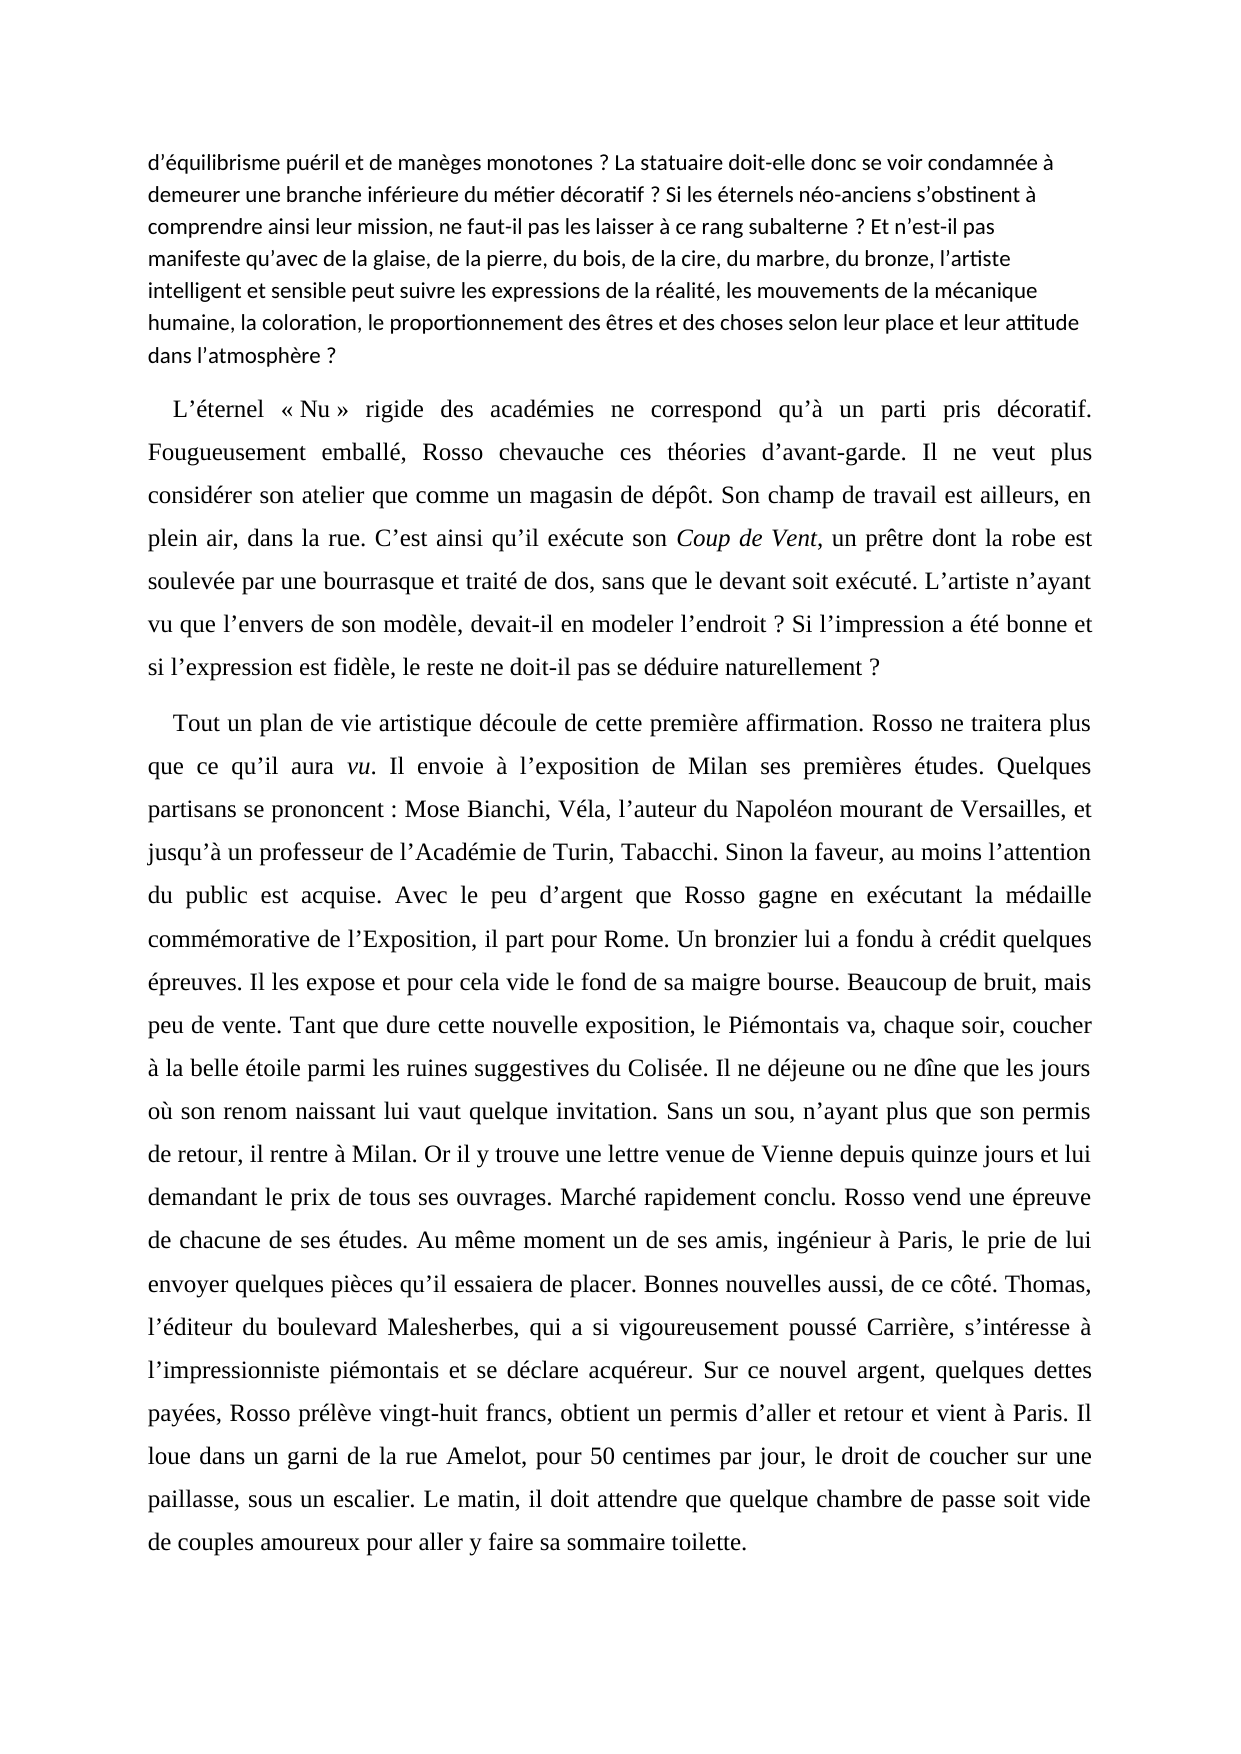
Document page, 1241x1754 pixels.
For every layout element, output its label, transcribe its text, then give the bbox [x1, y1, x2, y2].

text d’équilibrisme puéril et de manèges monotones ? La statuaire doit-elle donc se voir condamnée à demeurer une branche inférieure du métier décoratif ? Si les éternels néo-anciens s’obstinent à comprendre ainsi leur mission, ne faut-il pas les laisser à ce rang subalterne ? Et n’est-il pas manifeste qu’avec de la glaise, de la pierre, du bois, de la cire, du marbre, du bronze, l’artiste intelligent et sensible peut suivre les expressions de la réalité, les mouvements de la mécanique humaine, la coloration, le proportionnement des êtres et des choses selon leur place et leur attitude dans l’atmosphère ? [148, 148, 1093, 369]
text Tout un plan de vie artistique découle de cette première affirmation. Rosso ne traitera plus que ce qu’il aura vu. Il envoie à l’exposition de Milan ses premières études. Quelques partisans se prononcent : Mose Bianchi, Véla, l’auteur du Napoléon mourant de Versailles, et jusqu’à un professeur de l’Académie de Turin, Tabacchi. Sinon la faveur, au moins l’attention du public est acquise. Avec le peu d’argent que Rosso gagne en exécutant la médaille commémorative de l’Exposition, il part pour Rome. Un bronzier lui a fondu à crédit quelques épreuves. Il les expose et pour cela vide le fond de sa maigre bourse. Beaucoup de bruit, mais peu de vente. Tant que dure cette nouvelle exposition, le Piémontais va, chaque soir, coucher à la belle étoile parmi les ruines suggestives du Colisée. Il ne déjeune ou ne dîne que les jours où son renom naissant lui vaut quelque invitation. Sans un sou, n’ayant plus que son permis de retour, il rentre à Milan. Or il y trouve une lettre venue de Vienne depuis quinze jours et lui demandant le prix de tous ses ouvrages. Marché rapidement conclu. Rosso vend une épreuve de chacune de ses études. Au même moment un de ses amis, ingénieur à Paris, le prie de lui envoyer quelques pièces qu’il essaiera de placer. Bonnes nouvelles aussi, de ce côté. Thomas, l’éditeur du boulevard Malesherbes, qui a si vigoureusement poussé Carrière, s’intéresse à l’impressionniste piémontais et se déclare acquéreur. Sur ce nouvel argent, quelques dettes payées, Rosso prélève vingt-huit francs, obtient un permis d’aller et retour et vient à Paris. Il loue dans un garni de la rue Amelot, pour 50 centimes par jour, le droit de coucher sur une paillasse, sous un escalier. Le matin, il doit attendre que quelque chambre de passe soit vide de couples amoureux pour aller y faire sa sommaire toilette. [148, 708, 1093, 1556]
text L’éternel « Nu » rigide des académies ne correspond qu’à un parti pris décoratif. Fougueusement emballé, Rosso chevauche ces théories d’avant-garde. Il ne veut plus considérer son atelier que comme un magasin de dépôt. Son champ de travail est ailleurs, en plein air, dans la rue. C’est ainsi qu’il exécute son Coup de Vent, un prêtre dont la robe est soulevée par une bourrasque et traité de dos, sans que le devant soit exécuté. L’artiste n’ayant vu que l’envers de son modèle, devait-il en modeler l’endroit ? Si l’impression a été bonne et si l’expression est fidèle, le reste ne doit-il pas se déduire naturellement ? [148, 394, 1093, 681]
